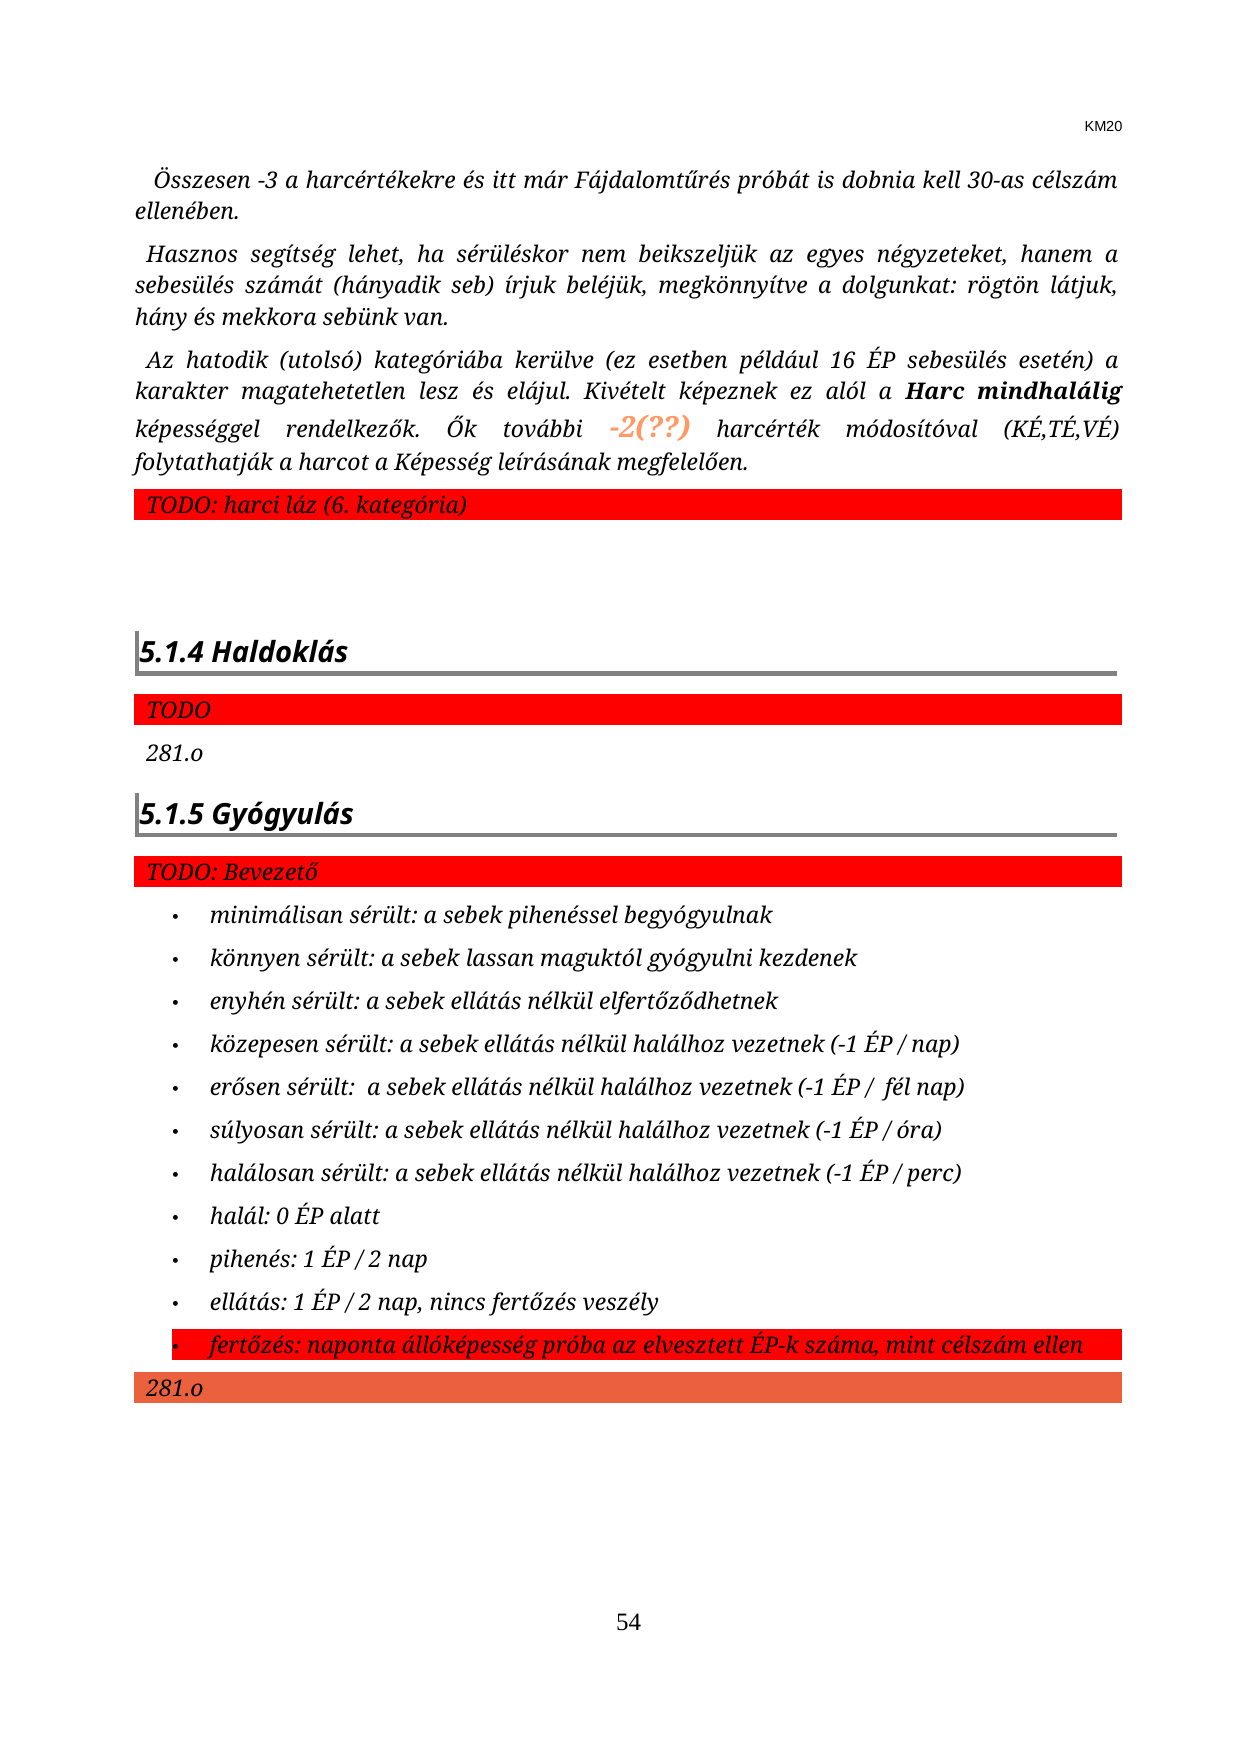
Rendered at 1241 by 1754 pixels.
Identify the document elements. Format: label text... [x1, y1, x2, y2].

text TODO: Bevezető [134, 856, 1122, 887]
list súlyosan sérült: a sebek ellátás nélkül halálhoz vezetnek (-1 ÉP / óra) [172, 1114, 1122, 1145]
text 281.o [134, 737, 1122, 768]
text TODO [134, 694, 1122, 725]
list közepesen sérült: a sebek ellátás nélkül halálhoz vezetnek (-1 ÉP / nap) [172, 1028, 1122, 1059]
text TODO: harci láz (6. kategória) [134, 489, 1122, 520]
list halálosan sérült: a sebek ellátás nélkül halálhoz vezetnek (-1 ÉP / perc) [172, 1157, 1122, 1188]
text Az hatodik (utolsó) kategóriába kerülve (ez esetben például 16 ÉP sebesülés esetén) a karakter magatehetetlen lesz és elájul. Kivételt képeznek ez alól a Harc mindhalálig képességgel rendelkezők. Ők további -2(??) harcérték módosítóval (KÉ,TÉ,VÉ) folytathatják a harcot a Képesség leírásának megfelelően. [134, 344, 1122, 477]
list enyhén sérült: a sebek ellátás nélkül elfertőződhetnek [172, 985, 1122, 1016]
list ellátás: 1 ÉP / 2 nap, nincs fertőzés veszély [172, 1286, 1122, 1317]
text Összesen -3 a harcértékekre és itt már Fájdalomtűrés próbát is dobnia kell 30-as célszám ellenében. [134, 164, 1122, 226]
subtitle Gyógyulás [139, 793, 1122, 833]
list minimálisan sérült: a sebek pihenéssel begyógyulnak [172, 899, 1122, 930]
text 281.o [134, 1372, 1122, 1403]
list könnyen sérült: a sebek lassan maguktól gyógyulni kezdenek [172, 942, 1122, 973]
list erősen sérült: a sebek ellátás nélkül halálhoz vezetnek (-1 ÉP / fél nap) [172, 1071, 1122, 1102]
list pihenés: 1 ÉP / 2 nap [172, 1243, 1122, 1274]
list halál: 0 ÉP alatt [172, 1200, 1122, 1231]
list fertőzés: naponta állóképesség próba az elvesztett ÉP-k száma, mint célszám ellen [172, 1329, 1122, 1360]
subtitle Haldoklás [139, 631, 1122, 671]
text Hasznos segítség lehet, ha sérüléskor nem beikszeljük az egyes négyzeteket, hanem a sebesülés számát (hányadik seb) írjuk beléjük, megkönnyítve a dolgunkat: rögtön látjuk, hány és mekkora sebünk van. [134, 238, 1122, 332]
